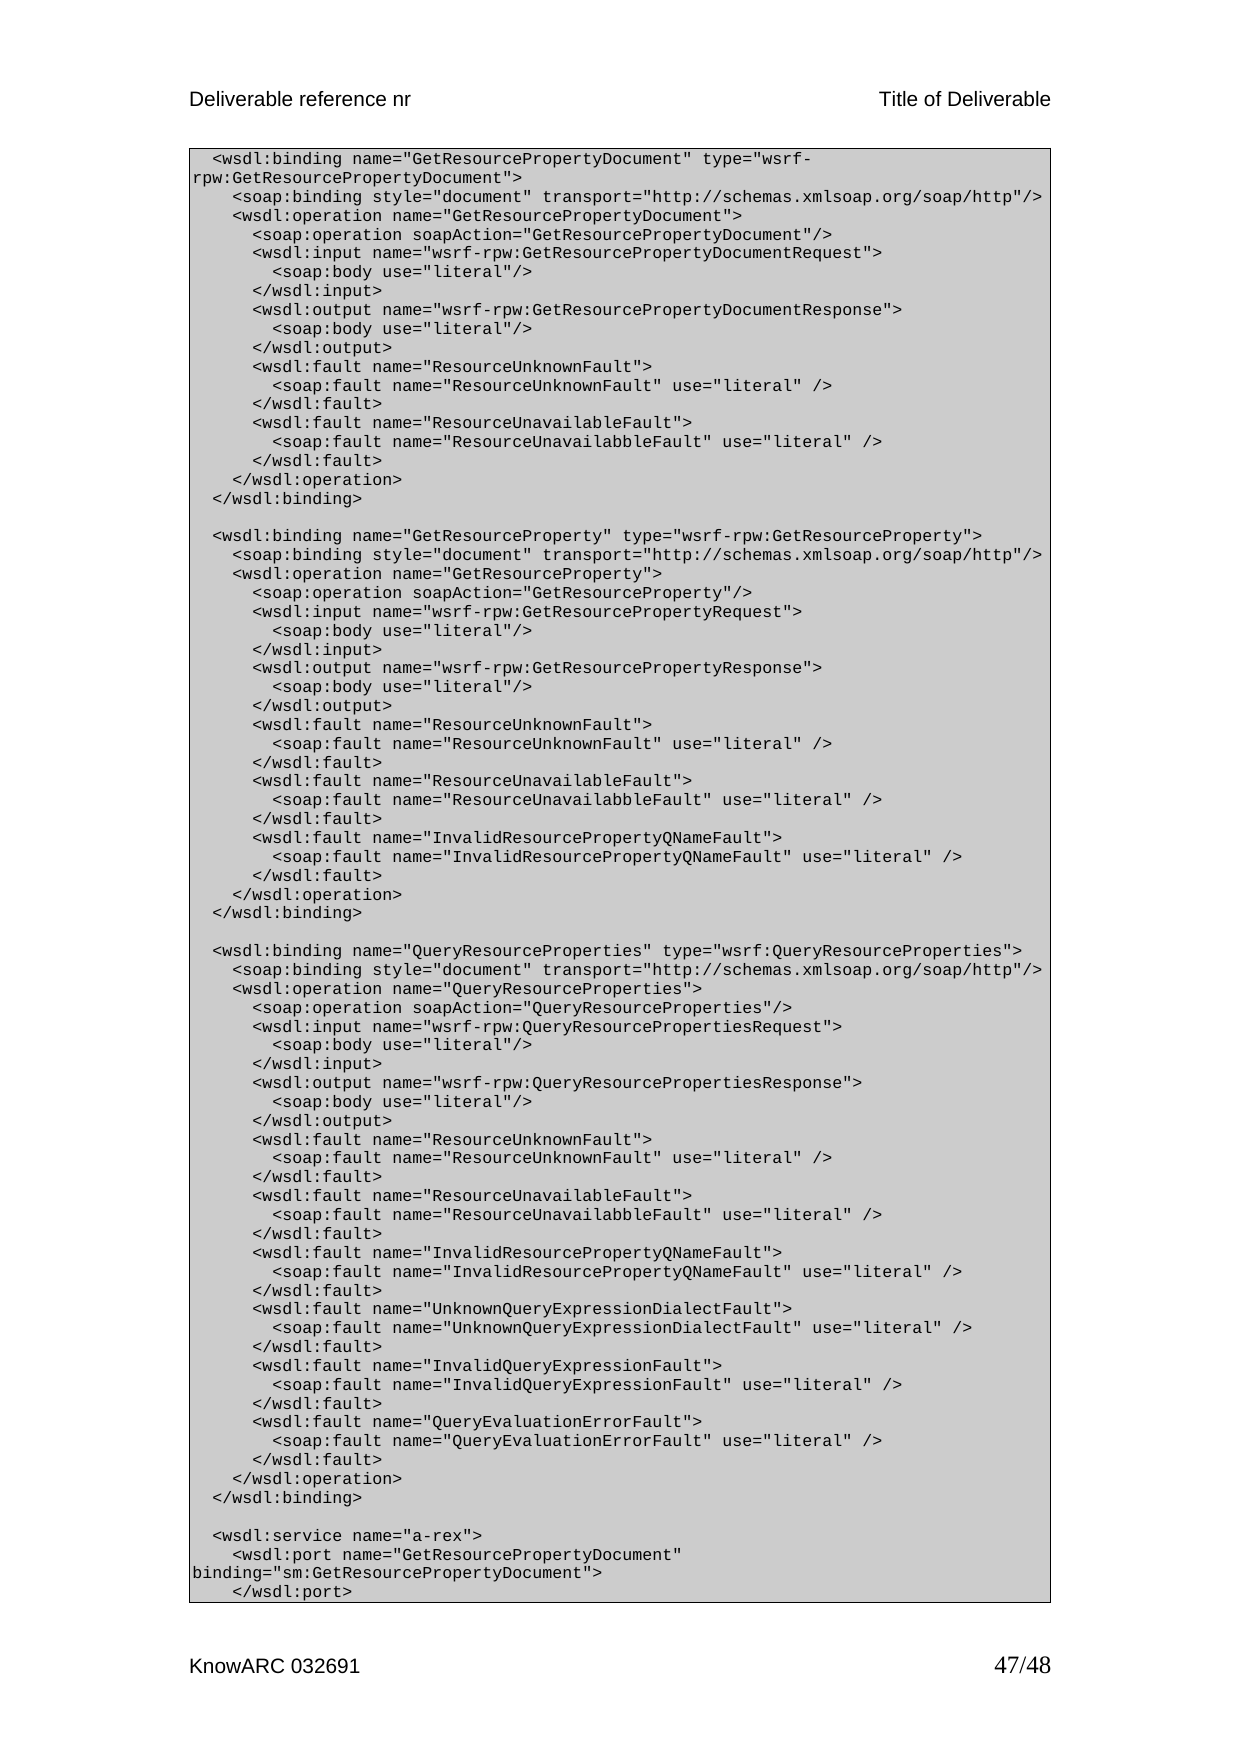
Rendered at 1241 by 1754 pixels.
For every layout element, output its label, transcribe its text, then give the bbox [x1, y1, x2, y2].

text <wsdl:output name="wsrf-rpw:GetResourcePropertyDocumentResponse"> [190, 298, 1050, 317]
text </wsdl:port> [190, 1581, 1050, 1602]
text <wsdl:fault name="InvalidQueryExpressionFault"> [190, 1354, 1050, 1373]
text <soap:operation soapAction="QueryResourceProperties"/> [190, 996, 1050, 1015]
text <wsdl:fault name="QueryEvaluationErrorFault"> [190, 1411, 1050, 1430]
text </wsdl:operation> [190, 1467, 1050, 1486]
text <soap:body use="literal"/> [190, 1034, 1050, 1053]
text <wsdl:output name="wsrf-rpw:GetResourcePropertyResponse"> [190, 657, 1050, 676]
text <wsdl:fault name="ResourceUnknownFault"> [190, 355, 1050, 374]
text <wsdl:binding name="QueryResourceProperties" type="wsrf:QueryResourceProperties"> [190, 939, 1050, 958]
text </wsdl:fault> [190, 1449, 1050, 1467]
text </wsdl:fault> [190, 1222, 1050, 1241]
text </wsdl:fault> [190, 751, 1050, 770]
text <wsdl:input name="wsrf-rpw:QueryResourcePropertiesRequest"> [190, 1015, 1050, 1034]
text </wsdl:fault> [190, 864, 1050, 883]
text <soap:body use="literal"/> [190, 619, 1050, 638]
text <wsdl:service name="a-rex"> [190, 1524, 1050, 1543]
text </wsdl:binding> [190, 487, 1050, 506]
text <wsdl:fault name="InvalidResourcePropertyQNameFault"> [190, 1241, 1050, 1260]
text <soap:binding style="document" transport="http://schemas.xmlsoap.org/soap/http"/> [190, 185, 1050, 204]
text <soap:fault name="QueryEvaluationErrorFault" use="literal" /> [190, 1430, 1050, 1449]
text </wsdl:fault> [190, 1336, 1050, 1354]
text <soap:fault name="ResourceUnavailabbleFault" use="literal" /> [190, 431, 1050, 449]
text <wsdl:operation name="GetResourceProperty"> [190, 562, 1050, 581]
text <soap:fault name="ResourceUnknownFault" use="literal" /> [190, 1147, 1050, 1166]
text </wsdl:input> [190, 1053, 1050, 1072]
text </wsdl:fault> [190, 1166, 1050, 1185]
text <wsdl:fault name="UnknownQueryExpressionDialectFault"> [190, 1298, 1050, 1317]
text <wsdl:input name="wsrf-rpw:GetResourcePropertyDocumentRequest"> [190, 242, 1050, 261]
text </wsdl:operation> [190, 468, 1050, 487]
text <soap:operation soapAction="GetResourcePropertyDocument"/> [190, 223, 1050, 242]
text <soap:binding style="document" transport="http://schemas.xmlsoap.org/soap/http"/> [190, 544, 1050, 562]
text <wsdl:fault name="ResourceUnavailableFault"> [190, 770, 1050, 789]
text <soap:operation soapAction="GetResourceProperty"/> [190, 581, 1050, 600]
text <wsdl:fault name="ResourceUnavailableFault"> [190, 412, 1050, 431]
text <wsdl:fault name="ResourceUnknownFault"> [190, 713, 1050, 732]
text <wsdl:fault name="InvalidResourcePropertyQNameFault"> [190, 826, 1050, 845]
text <soap:body use="literal"/> [190, 1090, 1050, 1109]
text <soap:fault name="InvalidQueryExpressionFault" use="literal" /> [190, 1373, 1050, 1392]
text <soap:binding style="document" transport="http://schemas.xmlsoap.org/soap/http"/> [190, 958, 1050, 977]
text </wsdl:operation> [190, 883, 1050, 902]
text <soap:fault name="InvalidResourcePropertyQNameFault" use="literal" /> [190, 1260, 1050, 1279]
text <wsdl:port name="GetResourcePropertyDocument" binding="sm:GetResourcePropertyDocument"> [190, 1543, 1050, 1581]
text <soap:fault name="ResourceUnavailabbleFault" use="literal" /> [190, 1203, 1050, 1222]
text <wsdl:input name="wsrf-rpw:GetResourcePropertyRequest"> [190, 600, 1050, 619]
text <wsdl:operation name="GetResourcePropertyDocument"> [190, 204, 1050, 223]
text <soap:fault name="InvalidResourcePropertyQNameFault" use="literal" /> [190, 845, 1050, 864]
text <soap:fault name="ResourceUnknownFault" use="literal" /> [190, 732, 1050, 751]
text <soap:body use="literal"/> [190, 261, 1050, 280]
text </wsdl:fault> [190, 808, 1050, 826]
text <wsdl:operation name="QueryResourceProperties"> [190, 977, 1050, 996]
text <soap:body use="literal"/> [190, 317, 1050, 336]
text <wsdl:binding name="GetResourcePropertyDocument" type="wsrf-rpw:GetResourcePropertyDocument"> [190, 149, 1050, 185]
text <wsdl:binding name="GetResourceProperty" type="wsrf-rpw:GetResourceProperty"> [190, 525, 1050, 544]
text </wsdl:fault> [190, 1279, 1050, 1298]
text </wsdl:input> [190, 638, 1050, 657]
text </wsdl:fault> [190, 1392, 1050, 1411]
text <soap:body use="literal"/> [190, 676, 1050, 694]
text <wsdl:output name="wsrf-rpw:QueryResourcePropertiesResponse"> [190, 1072, 1050, 1090]
text <soap:fault name="ResourceUnavailabbleFault" use="literal" /> [190, 789, 1050, 808]
text </wsdl:fault> [190, 393, 1050, 412]
text </wsdl:binding> [190, 1486, 1050, 1505]
text <soap:fault name="UnknownQueryExpressionDialectFault" use="literal" /> [190, 1317, 1050, 1336]
text </wsdl:output> [190, 336, 1050, 355]
text </wsdl:output> [190, 1109, 1050, 1128]
text <wsdl:fault name="ResourceUnknownFault"> [190, 1128, 1050, 1147]
text </wsdl:binding> [190, 902, 1050, 921]
text </wsdl:fault> [190, 449, 1050, 468]
text <soap:fault name="ResourceUnknownFault" use="literal" /> [190, 374, 1050, 393]
text </wsdl:input> [190, 280, 1050, 298]
text <wsdl:fault name="ResourceUnavailableFault"> [190, 1185, 1050, 1203]
text </wsdl:output> [190, 694, 1050, 713]
